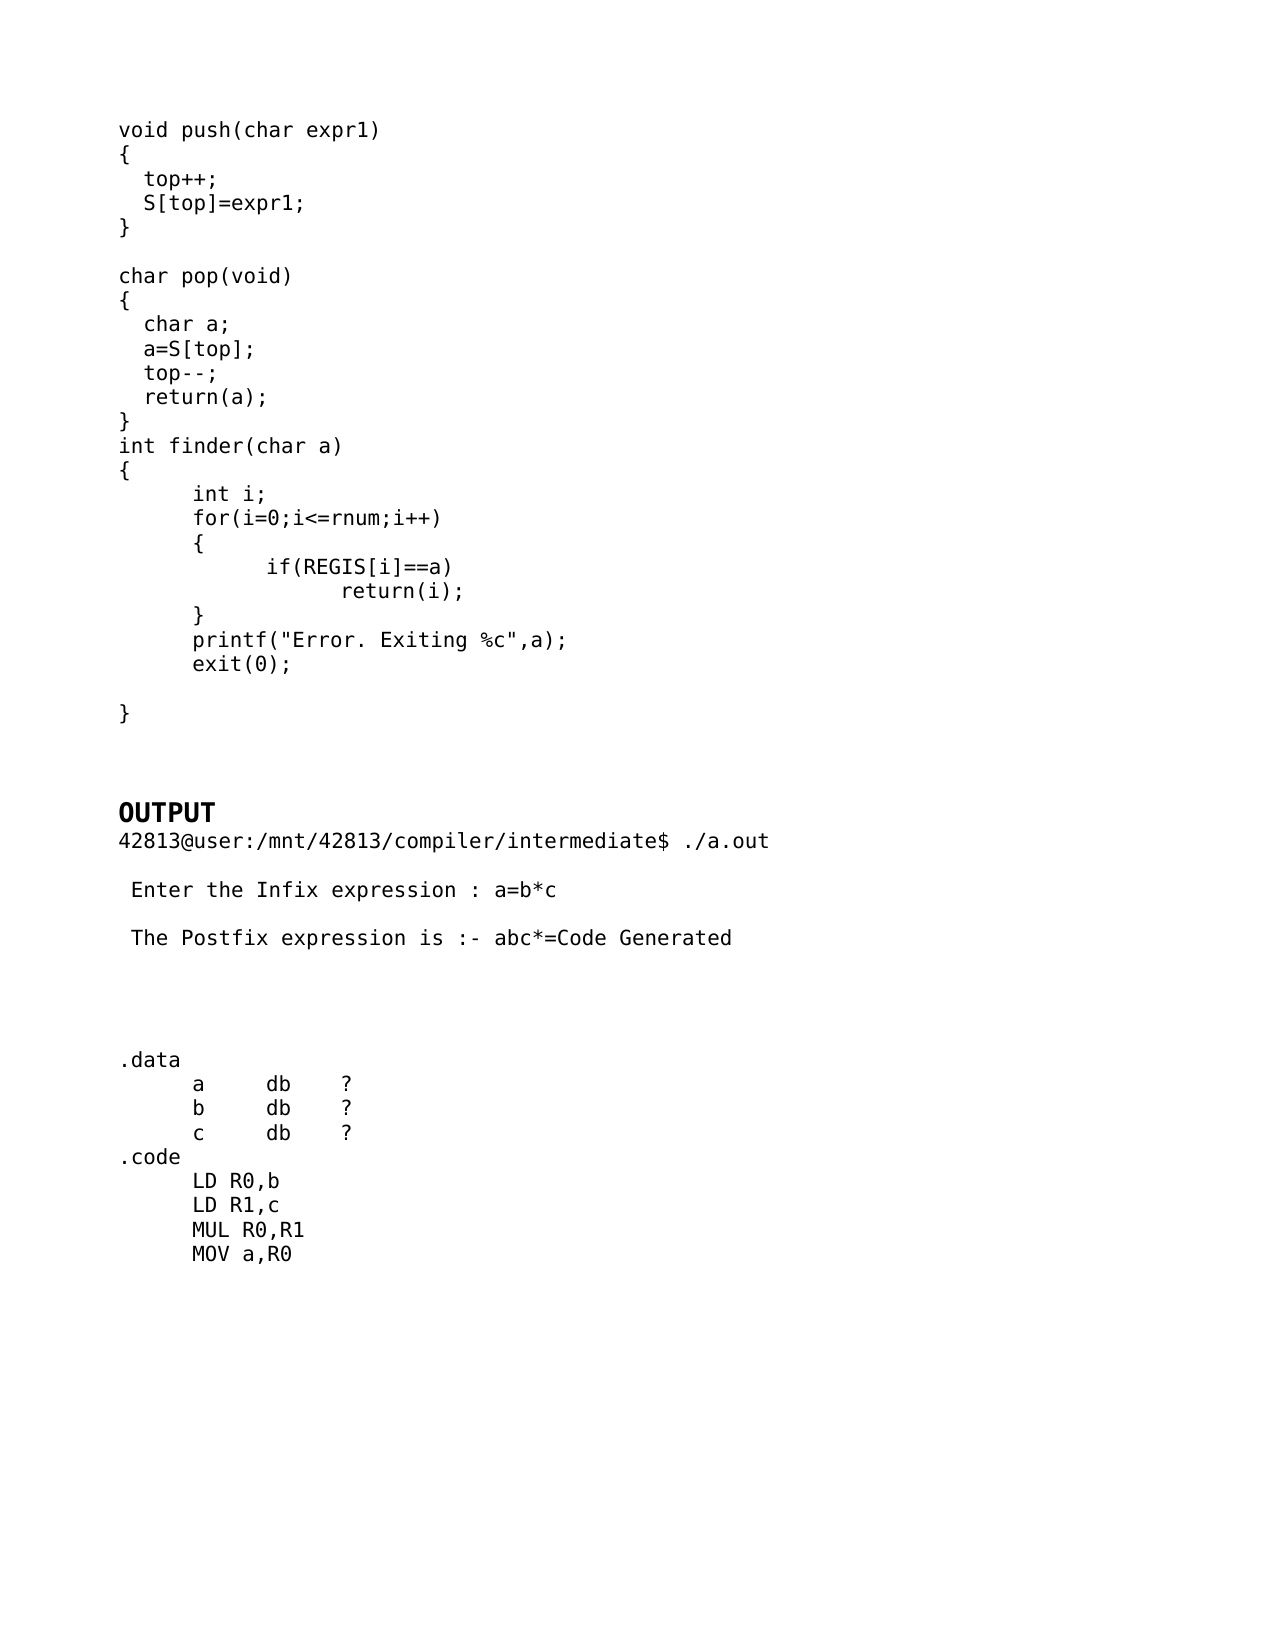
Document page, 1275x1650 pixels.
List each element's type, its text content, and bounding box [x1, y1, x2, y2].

text return(a); [118, 385, 1157, 409]
text b db ? [118, 1096, 1157, 1121]
text top++; [118, 167, 1157, 191]
text { [118, 288, 1157, 312]
text char pop(void) [118, 264, 1157, 288]
text a db ? [118, 1072, 1157, 1096]
text Enter the Infix expression : a=b*c [118, 878, 1157, 902]
text { [118, 458, 1157, 482]
text for(i=0;i<=rnum;i++) [118, 506, 1157, 531]
text } [118, 603, 1157, 628]
text OUTPUT [118, 798, 1157, 829]
text LD R0,b [118, 1169, 1157, 1193]
text void push(char expr1) [118, 118, 1157, 142]
text } [118, 215, 1157, 239]
text S[top]=expr1; [118, 191, 1157, 215]
text return(i); [118, 579, 1157, 603]
text LD R1,c [118, 1193, 1157, 1218]
text top--; [118, 361, 1157, 385]
text } [118, 701, 1157, 725]
text printf("Error. Exiting %c",a); [118, 628, 1157, 652]
text .data [118, 1048, 1157, 1072]
text MOV a,R0 [118, 1242, 1157, 1266]
text { [118, 531, 1157, 555]
text c db ? [118, 1121, 1157, 1145]
text .code [118, 1145, 1157, 1169]
text a=S[top]; [118, 337, 1157, 361]
text if(REGIS[i]==a) [118, 555, 1157, 579]
text int i; [118, 482, 1157, 506]
text 42813@user:/mnt/42813/compiler/intermediate$ ./a.out [118, 829, 1157, 853]
text char a; [118, 312, 1157, 337]
text The Postfix expression is :- abc*=Code Generated [118, 926, 1157, 951]
text } [118, 409, 1157, 434]
text { [118, 142, 1157, 167]
text int finder(char a) [118, 434, 1157, 458]
text MUL R0,R1 [118, 1218, 1157, 1242]
text exit(0); [118, 652, 1157, 676]
